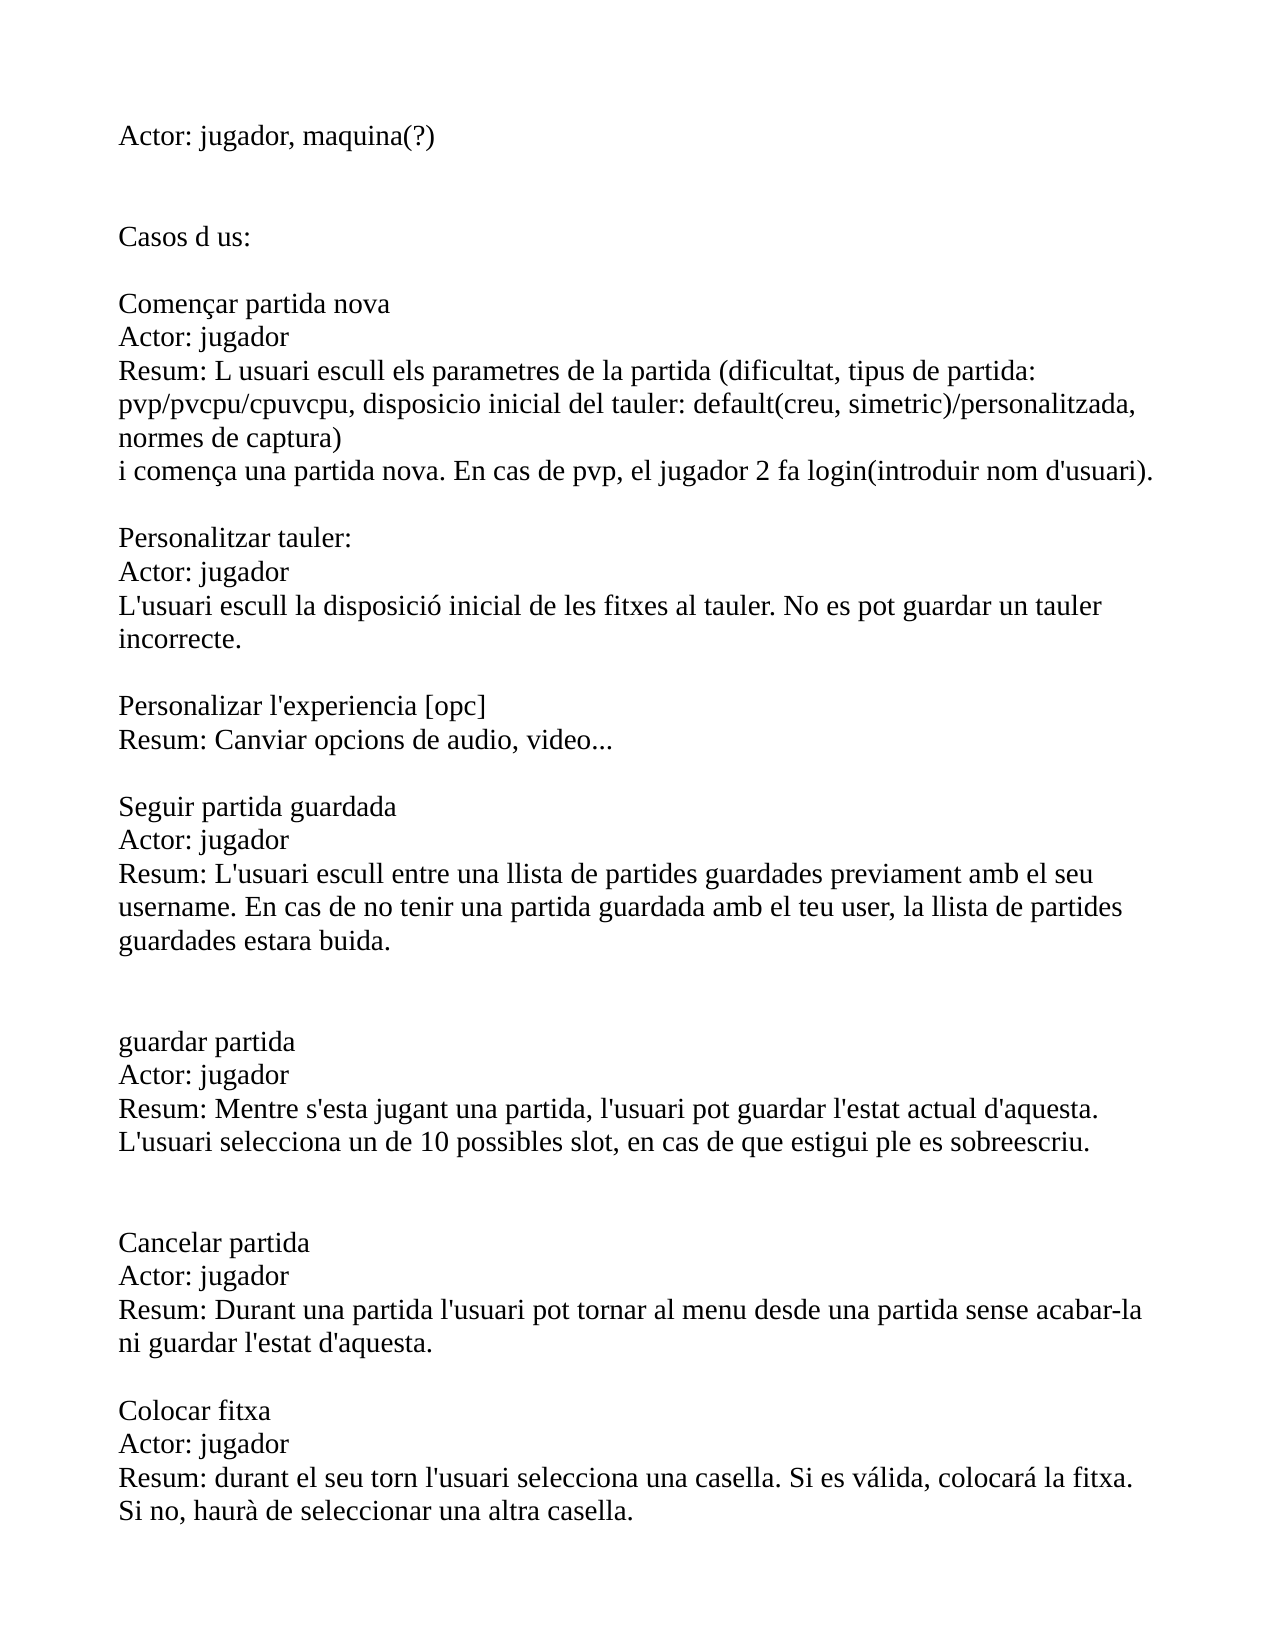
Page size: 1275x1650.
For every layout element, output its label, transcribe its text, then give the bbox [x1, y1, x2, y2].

text Actor: jugador [118, 1426, 1157, 1460]
text Actor: jugador [118, 1057, 1157, 1091]
text Actor: jugador [118, 319, 1157, 353]
text guardar partida [118, 1024, 1157, 1057]
text L'usuari escull la disposició inicial de les fitxes al tauler. No es pot guardar un tauler incorrecte. [118, 588, 1157, 655]
text Resum: L usuari escull els parametres de la partida (dificultat, tipus de partida: pvp/pvcpu/cpuvcpu, disposicio inicial del tauler: default(creu, simetric)/personalitzada, normes de captura) [118, 353, 1157, 453]
text Seguir partida guardada [118, 789, 1157, 822]
text Actor: jugador [118, 554, 1157, 588]
text Colocar fitxa [118, 1393, 1157, 1426]
text i comença una partida nova. En cas de pvp, el jugador 2 fa login(introduir nom d'usuari). [118, 453, 1157, 487]
text Començar partida nova [118, 286, 1157, 319]
text Personalizar l'experiencia [opc] [118, 688, 1157, 722]
text Personalitzar tauler: [118, 521, 1157, 554]
text Actor: jugador, maquina(?) [118, 118, 1157, 152]
text Resum: durant el seu torn l'usuari selecciona una casella. Si es válida, colocará la fitxa. Si no, haurà de seleccionar una altra casella. [118, 1460, 1157, 1527]
text Resum: Canviar opcions de audio, video... [118, 722, 1157, 755]
text Resum: Durant una partida l'usuari pot tornar al menu desde una partida sense acabar-la ni guardar l'estat d'aquesta. [118, 1292, 1157, 1359]
text Actor: jugador [118, 1258, 1157, 1292]
text Casos d us: [118, 219, 1157, 252]
text Resum: L'usuari escull entre una llista de partides guardades previament amb el seu username. En cas de no tenir una partida guardada amb el teu user, la llista de partides guardades estara buida. [118, 856, 1157, 957]
text Cancelar partida [118, 1225, 1157, 1258]
text Resum: Mentre s'esta jugant una partida, l'usuari pot guardar l'estat actual d'aquesta. L'usuari selecciona un de 10 possibles slot, en cas de que estigui ple es sobreescriu. [118, 1091, 1157, 1158]
text Actor: jugador [118, 822, 1157, 856]
